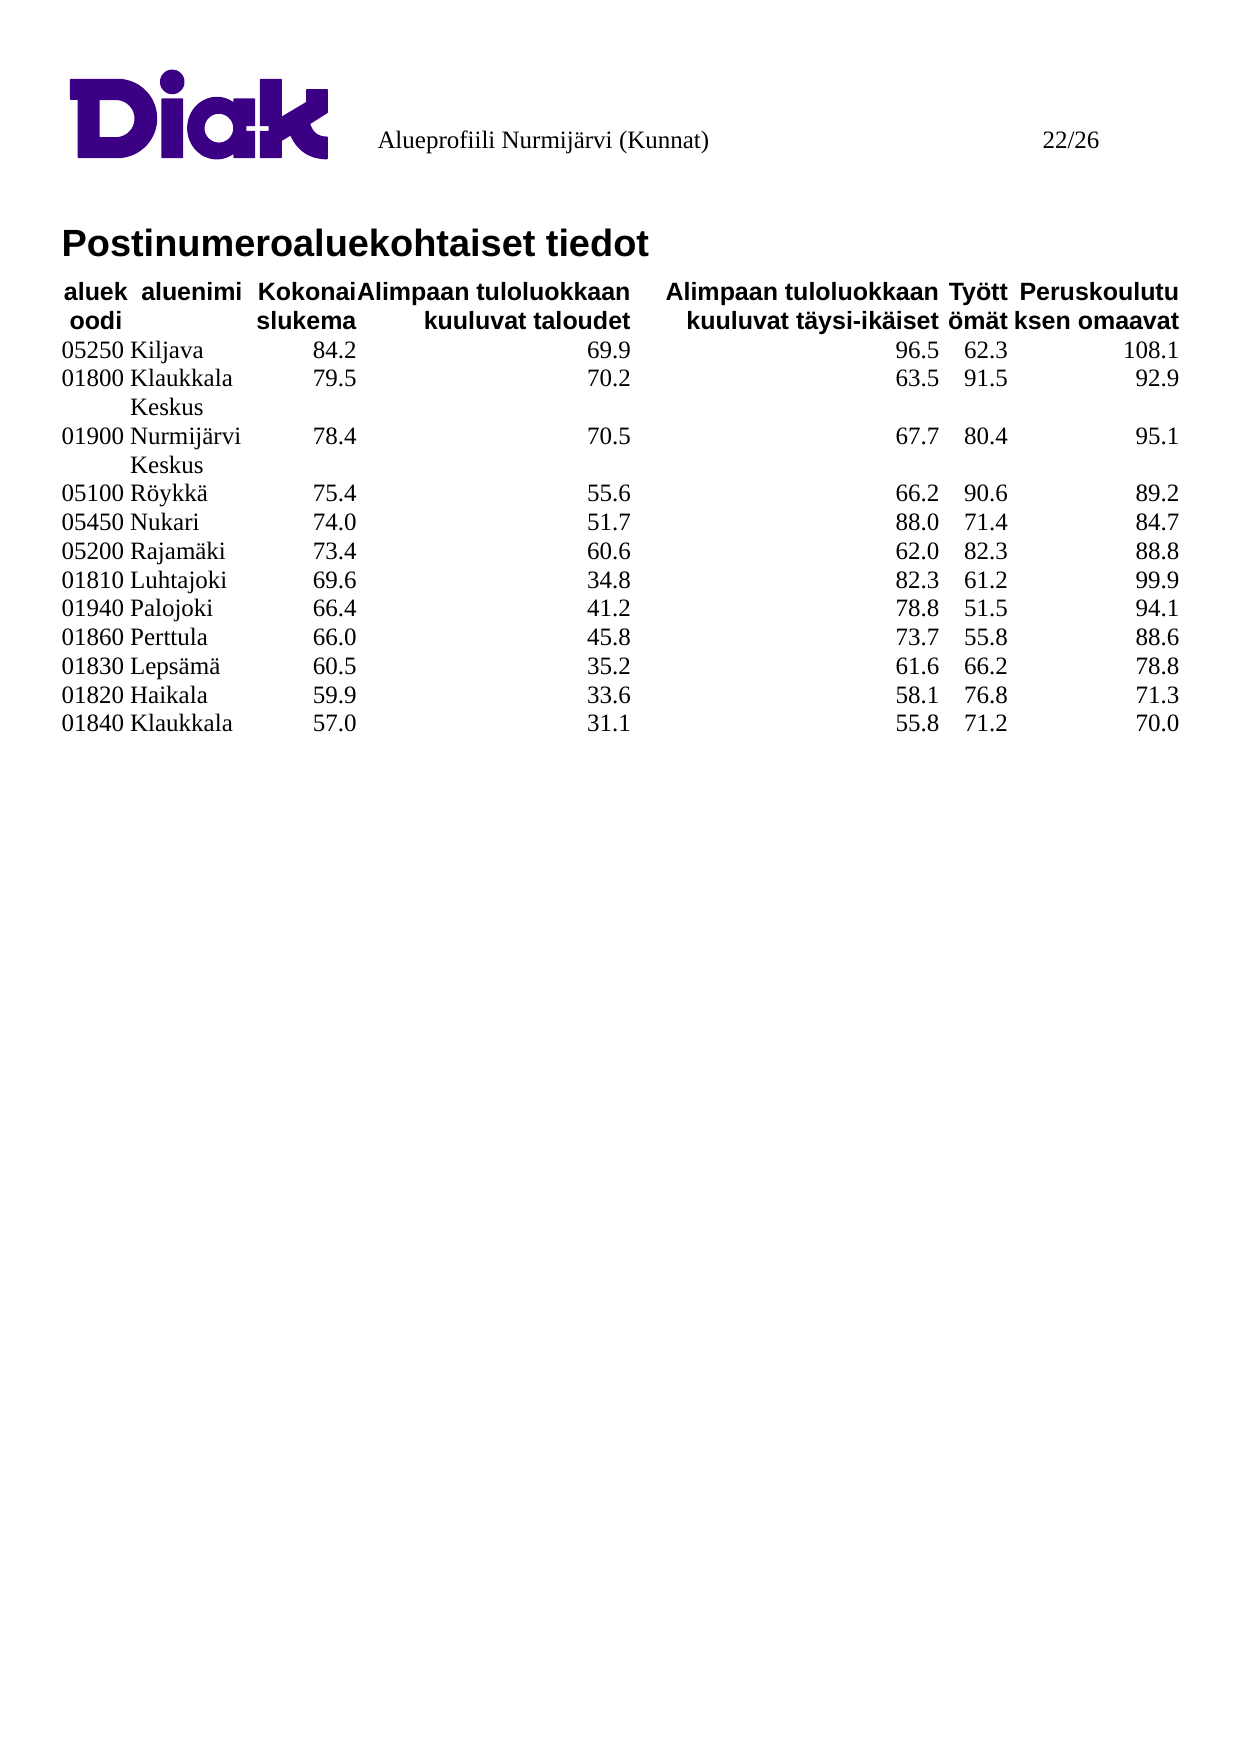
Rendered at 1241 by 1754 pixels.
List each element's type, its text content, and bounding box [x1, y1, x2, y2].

table_cell 91.5 [939, 364, 1008, 421]
table_cell 76.8 [939, 680, 1008, 708]
table_header Alimpaan tuloluokkaan kuuluvat taloudet [356, 277, 631, 335]
table_cell 05100 [61, 479, 130, 507]
table_cell 55.8 [631, 709, 939, 737]
table_cell 51.5 [939, 594, 1008, 622]
table_cell 59.9 [253, 680, 356, 708]
table_cell 05200 [61, 536, 130, 565]
table_cell 99.9 [1008, 565, 1179, 593]
table_cell 71.4 [939, 507, 1008, 536]
table_cell 78.8 [631, 594, 939, 622]
table_cell 05250 [61, 335, 130, 363]
table_cell 84.7 [1008, 507, 1179, 536]
table_cell 35.2 [356, 651, 631, 680]
table_header aluekoodi [61, 277, 130, 335]
table_cell 62.3 [939, 335, 1008, 363]
table_cell 45.8 [356, 622, 631, 651]
table_cell Kiljava [130, 335, 253, 363]
table_cell 33.6 [356, 680, 631, 708]
table_cell 78.4 [253, 421, 356, 478]
table_cell Klaukkala [130, 709, 253, 737]
table_cell 01860 [61, 622, 130, 651]
table_cell 55.6 [356, 479, 631, 507]
table_cell 71.3 [1008, 680, 1179, 708]
table_cell 78.8 [1008, 651, 1179, 680]
table_cell 70.2 [356, 364, 631, 421]
table_cell 62.0 [631, 536, 939, 565]
table_cell 89.2 [1008, 479, 1179, 507]
table_cell Luhtajoki [130, 565, 253, 593]
table_cell 79.5 [253, 364, 356, 421]
table_cell 95.1 [1008, 421, 1179, 478]
table_cell 108.1 [1008, 335, 1179, 363]
table_header aluenimi [130, 277, 253, 335]
table_cell 60.5 [253, 651, 356, 680]
table_cell 67.7 [631, 421, 939, 478]
table_cell 01940 [61, 594, 130, 622]
table_cell 57.0 [253, 709, 356, 737]
table_cell 74.0 [253, 507, 356, 536]
table_cell 84.2 [253, 335, 356, 363]
table_cell 88.8 [1008, 536, 1179, 565]
table_cell 01900 [61, 421, 130, 478]
table_cell 82.3 [631, 565, 939, 593]
table_cell 01830 [61, 651, 130, 680]
table_cell 51.7 [356, 507, 631, 536]
table_cell 60.6 [356, 536, 631, 565]
table_header Kokonaislukema [253, 277, 356, 335]
table_cell Perttula [130, 622, 253, 651]
table_cell 96.5 [631, 335, 939, 363]
table_cell 05450 [61, 507, 130, 536]
table_cell 80.4 [939, 421, 1008, 478]
table_cell 71.2 [939, 709, 1008, 737]
table_cell Rajamäki [130, 536, 253, 565]
table_cell 92.9 [1008, 364, 1179, 421]
table_cell 66.2 [939, 651, 1008, 680]
table_cell 75.4 [253, 479, 356, 507]
table_header Alimpaan tuloluokkaan kuuluvat täysi-ikäiset [631, 277, 939, 335]
table_header Peruskoulutuksen omaavat [1008, 277, 1179, 335]
table_cell Palojoki [130, 594, 253, 622]
table_cell 88.0 [631, 507, 939, 536]
table_cell Haikala [130, 680, 253, 708]
table_cell 66.4 [253, 594, 356, 622]
subtitle Postinumeroaluekohtaiset tiedot [61, 221, 1179, 265]
table_cell 90.6 [939, 479, 1008, 507]
table_cell 82.3 [939, 536, 1008, 565]
table_cell 01840 [61, 709, 130, 737]
table_cell Nurmijärvi Keskus [130, 421, 253, 478]
table_cell 94.1 [1008, 594, 1179, 622]
table_cell 73.7 [631, 622, 939, 651]
table_cell 70.0 [1008, 709, 1179, 737]
table_cell 63.5 [631, 364, 939, 421]
table_cell Nukari [130, 507, 253, 536]
table_cell 69.9 [356, 335, 631, 363]
table_header Työttömät [939, 277, 1008, 335]
table_cell 88.6 [1008, 622, 1179, 651]
table_cell 55.8 [939, 622, 1008, 651]
table_cell 58.1 [631, 680, 939, 708]
table_cell 41.2 [356, 594, 631, 622]
table_cell 01820 [61, 680, 130, 708]
table_cell 01800 [61, 364, 130, 421]
table_cell 69.6 [253, 565, 356, 593]
table_cell Lepsämä [130, 651, 253, 680]
table_cell 66.2 [631, 479, 939, 507]
table_cell 73.4 [253, 536, 356, 565]
table_cell Röykkä [130, 479, 253, 507]
table_cell 66.0 [253, 622, 356, 651]
table_cell Klaukkala Keskus [130, 364, 253, 421]
table_cell 01810 [61, 565, 130, 593]
table_cell 34.8 [356, 565, 631, 593]
table_cell 31.1 [356, 709, 631, 737]
table_cell 61.2 [939, 565, 1008, 593]
table_cell 70.5 [356, 421, 631, 478]
table_cell 61.6 [631, 651, 939, 680]
